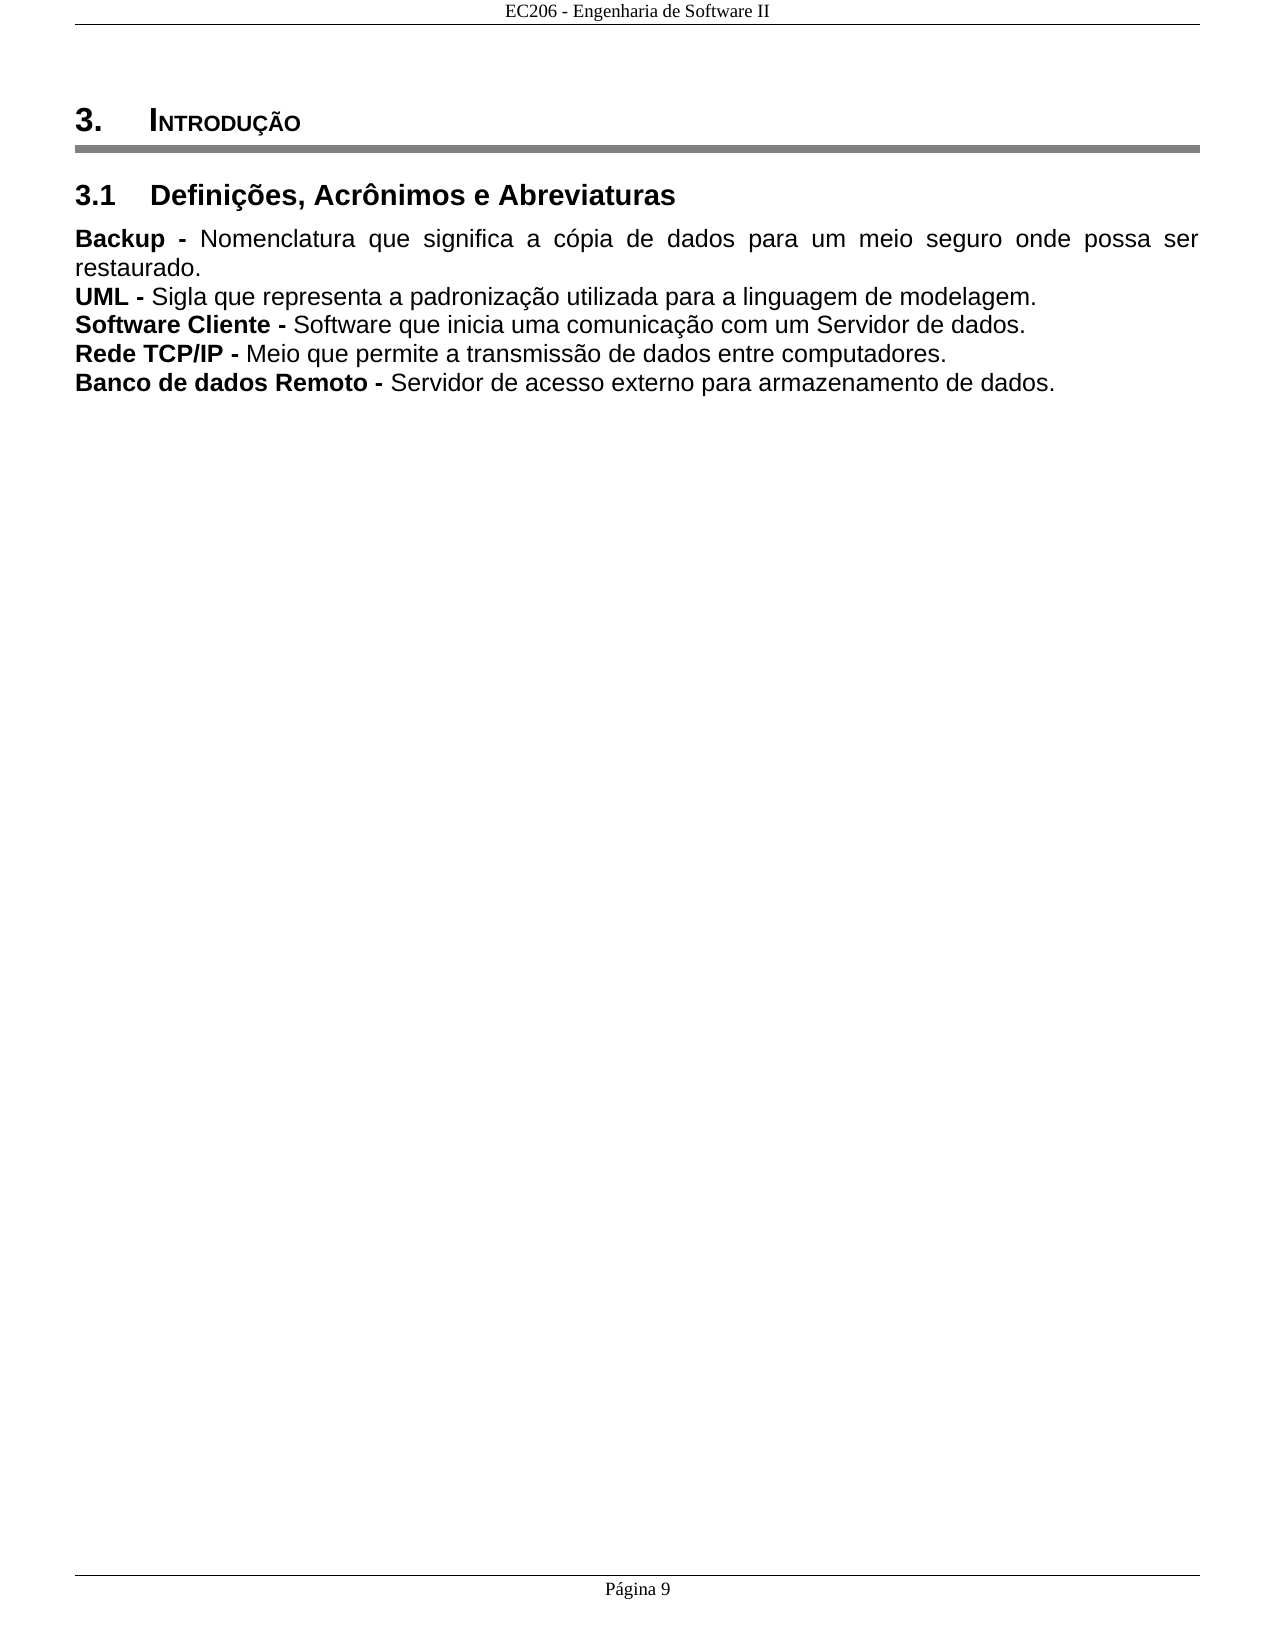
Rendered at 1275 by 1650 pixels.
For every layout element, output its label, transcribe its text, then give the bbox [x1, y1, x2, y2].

text Backup - Nomenclatura que significa a cópia de dados para um meio seguro onde possa ser restaurado. [75, 224, 1200, 282]
text Software Cliente - Software que inicia uma comunicação com um Servidor de dados. [75, 310, 1200, 339]
subtitle Introdução [75, 100, 1200, 145]
subtitle Definições, Acrônimos e Abreviaturas [75, 178, 1200, 212]
text Rede TCP/IP - Meio que permite a transmissão de dados entre computadores. [75, 339, 1200, 368]
text Banco de dados Remoto - Servidor de acesso externo para armazenamento de dados. [75, 368, 1200, 397]
text UML - Sigla que representa a padronização utilizada para a linguagem de modelagem. [75, 282, 1200, 310]
